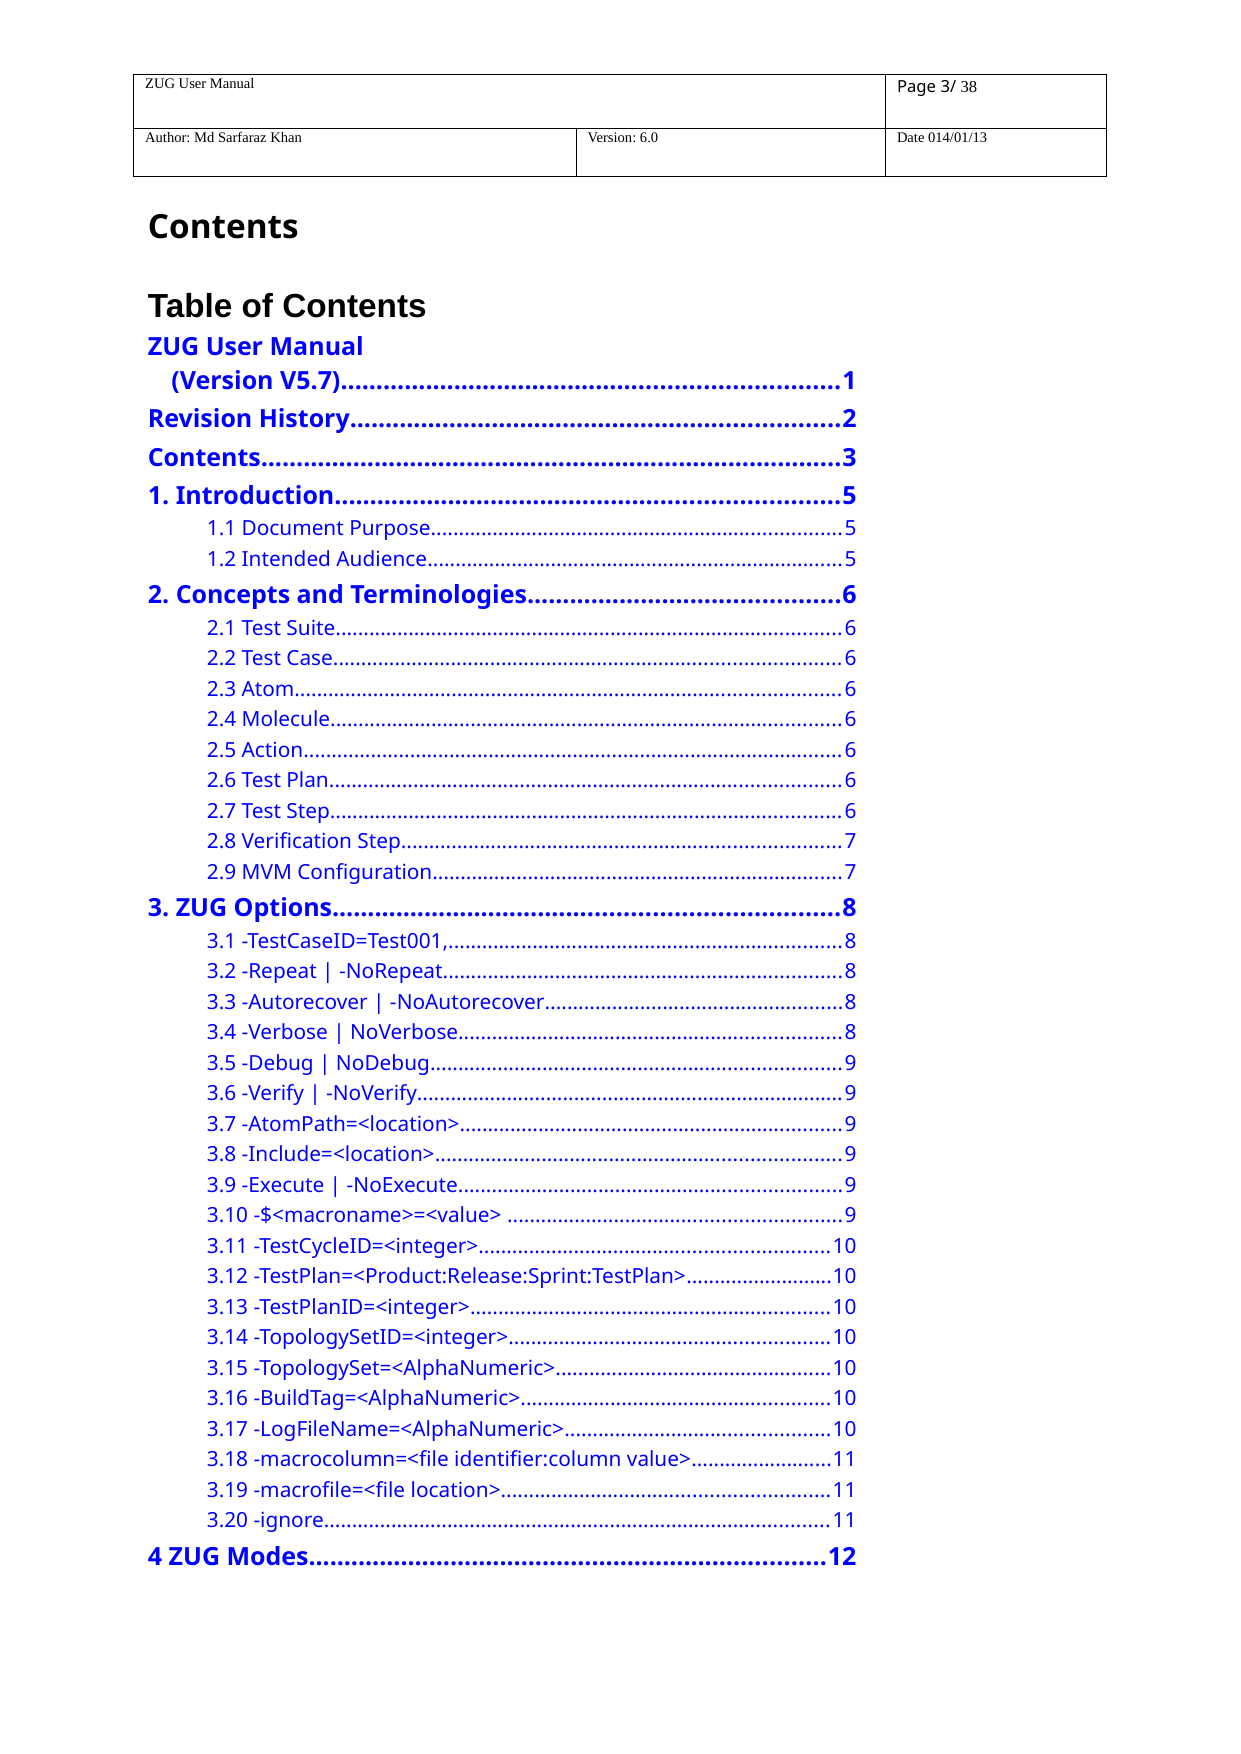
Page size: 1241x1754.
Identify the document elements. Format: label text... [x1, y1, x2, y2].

subtitle 3.19 -macrofile=<file location> 11 [207, 1475, 856, 1503]
subtitle 3.18 -macrocolumn=<file identifier:column value> 11 [207, 1444, 856, 1473]
subtitle 2.5 Action 6 [207, 735, 856, 763]
subtitle 3.10 -$<macroname>=<value> 9 [207, 1200, 856, 1229]
subtitle 3.12 -TestPlan=<Product:Release:Sprint:TestPlan> 10 [207, 1261, 856, 1290]
subtitle 3.11 -TestCycleID=<integer> 10 [207, 1231, 856, 1259]
subtitle 3.20 -ignore 11 [207, 1506, 856, 1534]
subtitle 3.4 -Verbose | NoVerbose 8 [207, 1017, 856, 1046]
subtitle 3.13 -TestPlanID=<integer> 10 [207, 1292, 856, 1320]
subtitle 3.2 -Repeat | -NoRepeat 8 [207, 956, 856, 985]
subtitle 3.8 -Include=<location> 9 [207, 1139, 856, 1168]
subtitle 3.5 -Debug | NoDebug 9 [207, 1048, 856, 1076]
text Contents [148, 203, 1092, 248]
text Revision History 2 [148, 401, 856, 435]
subtitle 3.14 -TopologySetID=<integer> 10 [207, 1322, 856, 1351]
text 2. Concepts and Terminologies 6 [148, 577, 856, 611]
text ZUG User Manual (Version V5.7) 1 [148, 329, 856, 397]
subtitle 2.4 Molecule 6 [207, 704, 856, 733]
subtitle 3.6 -Verify | -NoVerify 9 [207, 1078, 856, 1107]
text Contents 3 [148, 439, 856, 473]
text 3. ZUG Options 8 [148, 889, 856, 924]
subtitle 3.3 -Autorecover | -NoAutorecover 8 [207, 987, 856, 1015]
subtitle 2.6 Test Plan 6 [207, 765, 856, 794]
subtitle 2.1 Test Suite 6 [207, 613, 856, 641]
subtitle 3.1 -TestCaseID=Test001,... 8 [207, 926, 856, 954]
subtitle 3.9 -Execute | -NoExecute 9 [207, 1170, 856, 1198]
subtitle 3.16 -BuildTag=<AlphaNumeric> 10 [207, 1383, 856, 1412]
subtitle 3.15 -TopologySet=<AlphaNumeric> 10 [207, 1353, 856, 1381]
subtitle 3.7 -AtomPath=<location> 9 [207, 1109, 856, 1137]
subtitle 2.2 Test Case 6 [207, 643, 856, 672]
subtitle 1.1 Document Purpose 5 [207, 513, 856, 542]
subtitle 2.9 MVM Configuration 7 [207, 857, 856, 885]
subtitle 2.7 Test Step 6 [207, 796, 856, 824]
subtitle 1.2 Intended Audience 5 [207, 544, 856, 572]
subtitle Table of Contents [148, 286, 1092, 324]
subtitle 2.8 Verification Step 7 [207, 826, 856, 855]
subtitle 2.3 Atom 6 [207, 674, 856, 702]
text 1. Introduction 5 [148, 477, 856, 511]
text 4 ZUG Modes 12 [148, 1538, 856, 1572]
subtitle 3.17 -LogFileName=<AlphaNumeric> 10 [207, 1414, 856, 1442]
